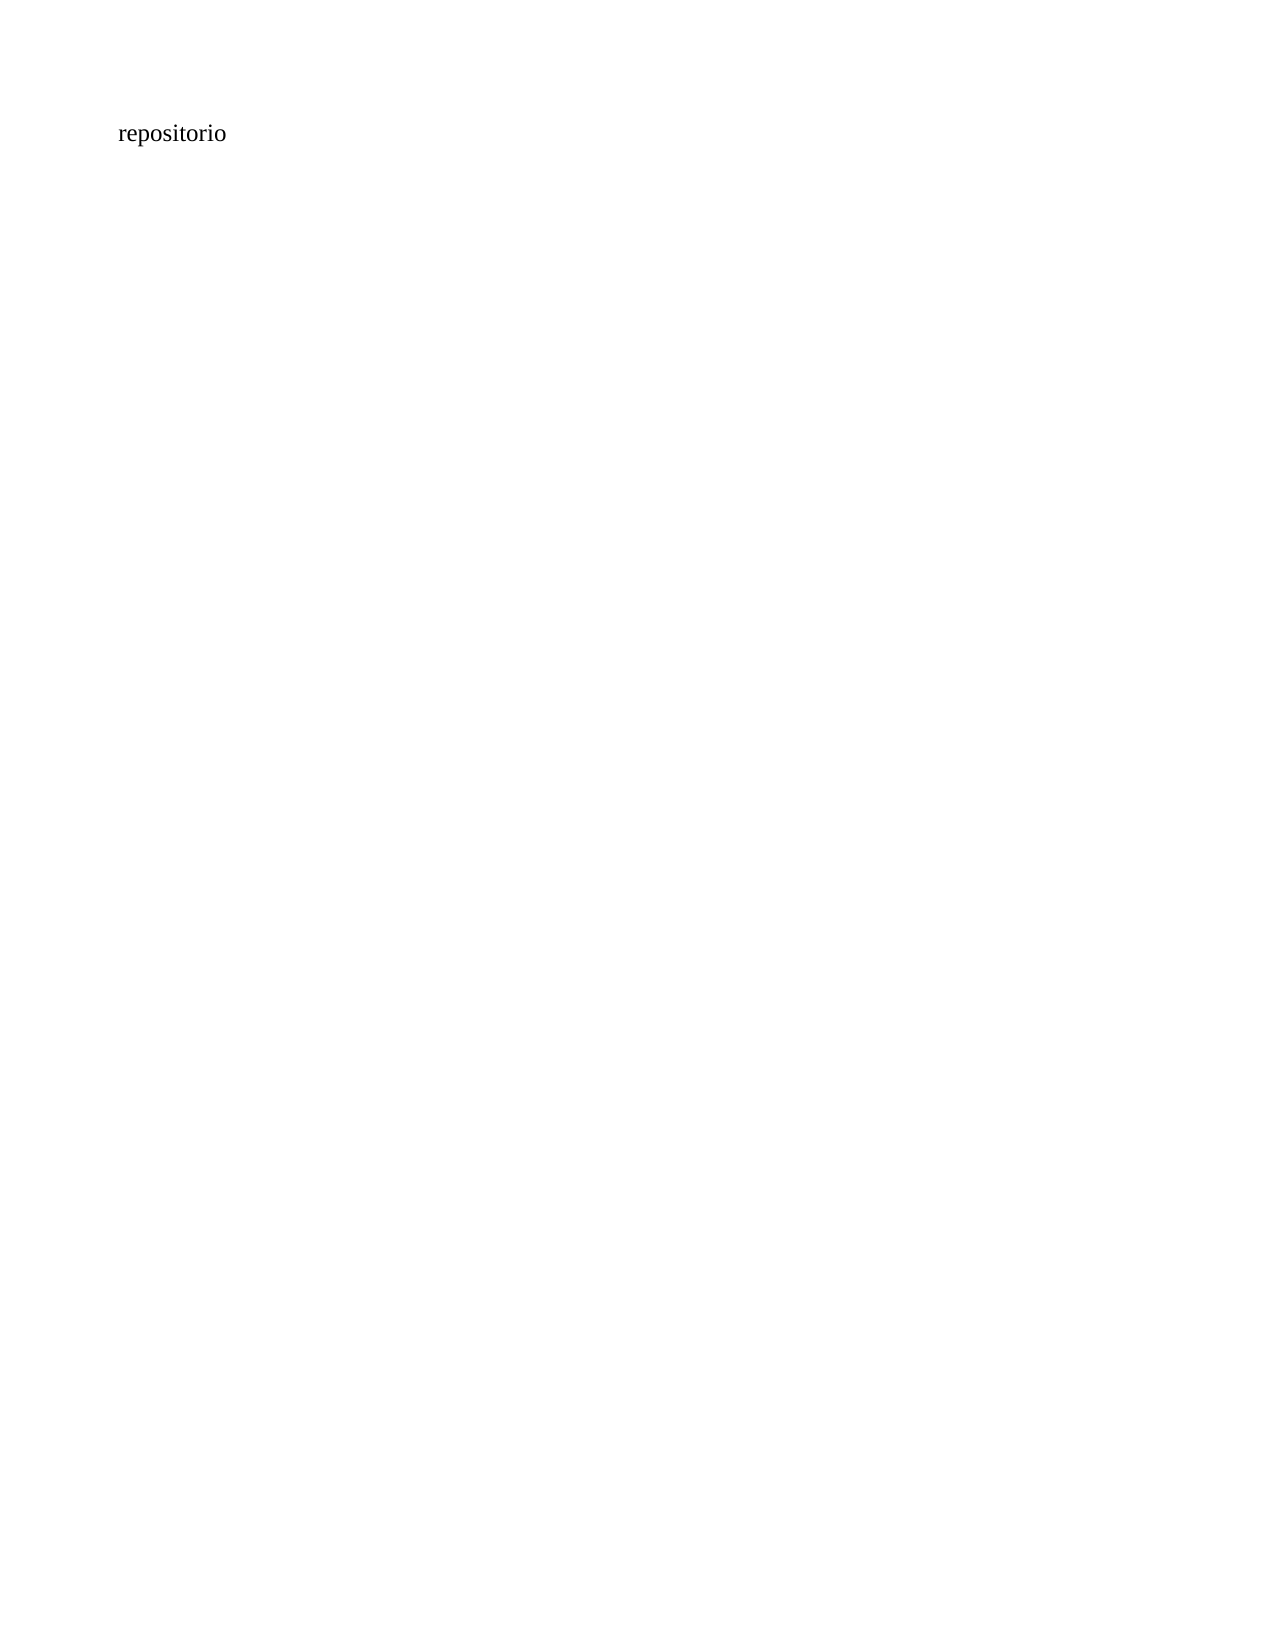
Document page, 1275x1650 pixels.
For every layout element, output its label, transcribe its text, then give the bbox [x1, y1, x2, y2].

text repositorio [118, 118, 1157, 147]
